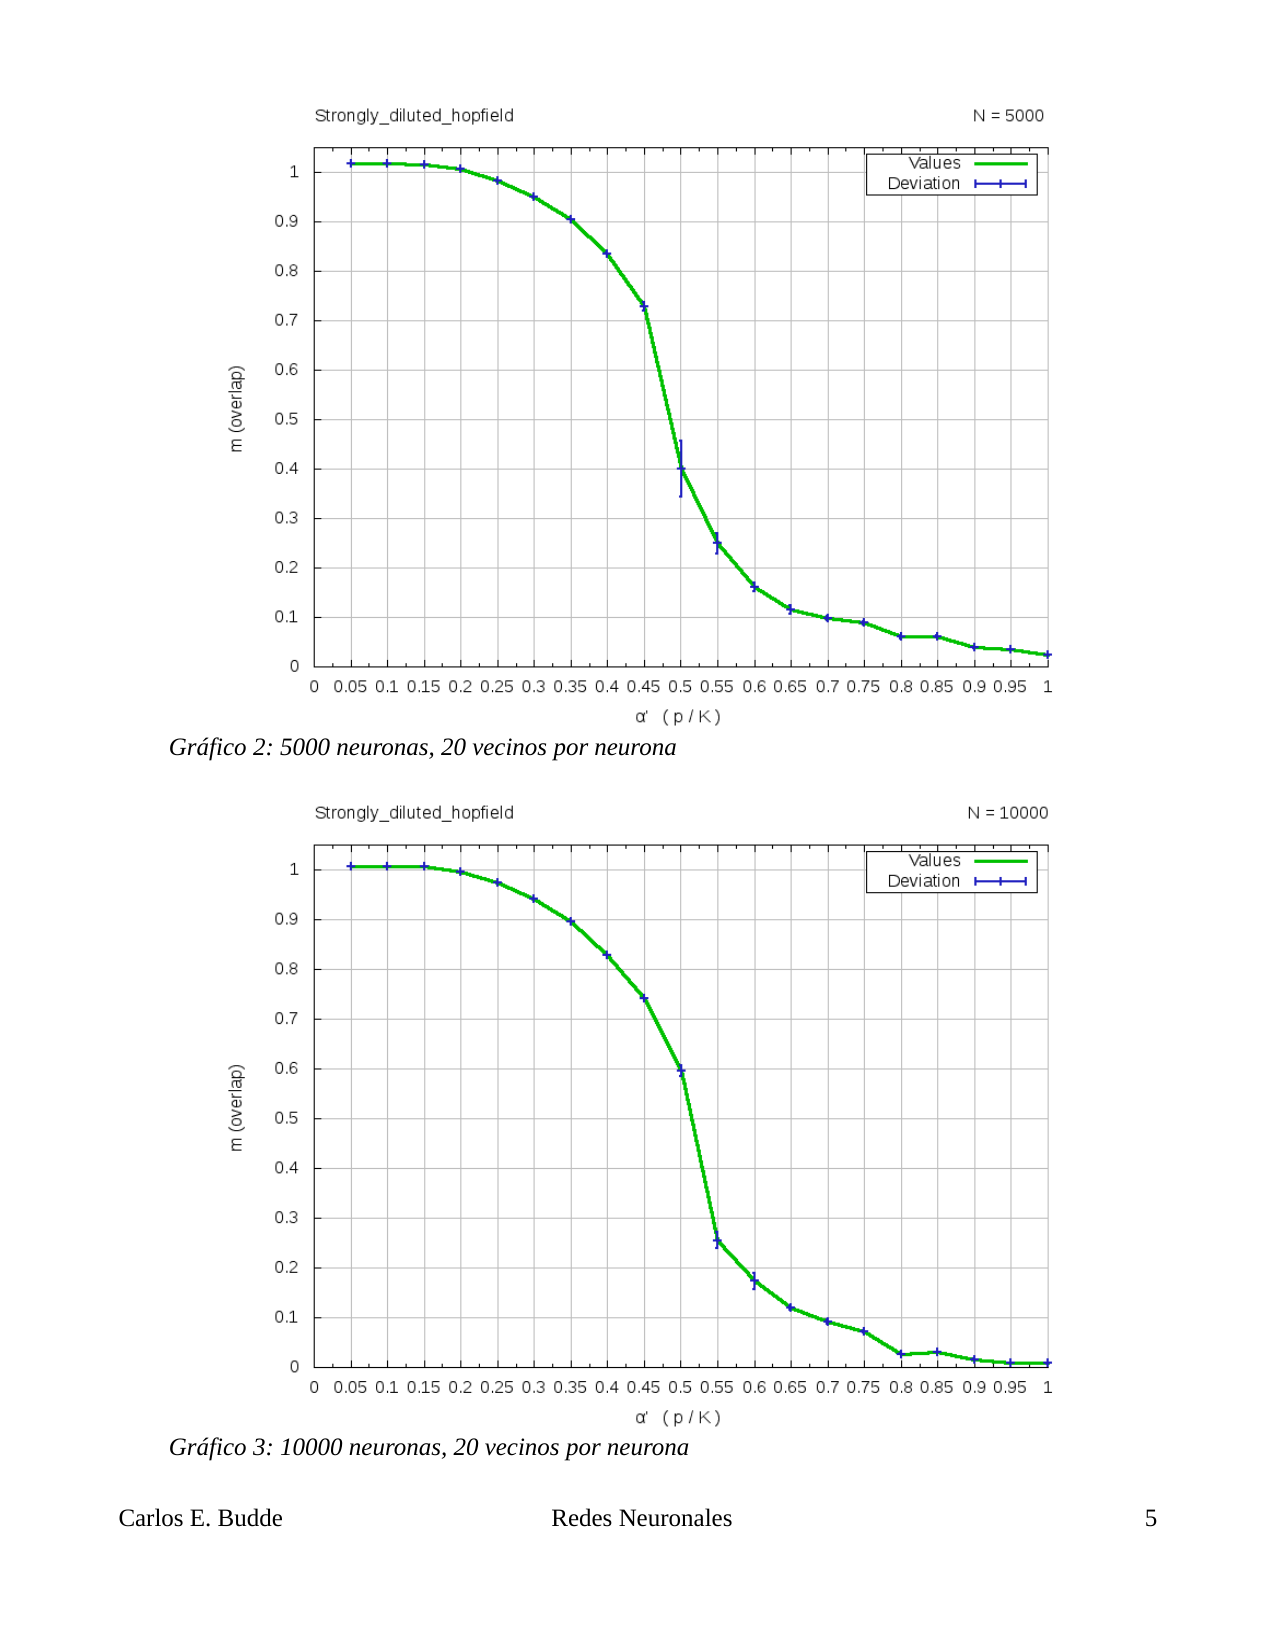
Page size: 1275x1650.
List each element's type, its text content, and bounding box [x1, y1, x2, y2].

picture [200, 87, 1075, 732]
text Gráfico 3: 10000 neuronas, 20 vecinos por neurona [169, 854, 1106, 1461]
text Gráfico 2: 5000 neuronas, 20 vecinos por neurona [169, 131, 1106, 760]
picture [200, 785, 1075, 1433]
